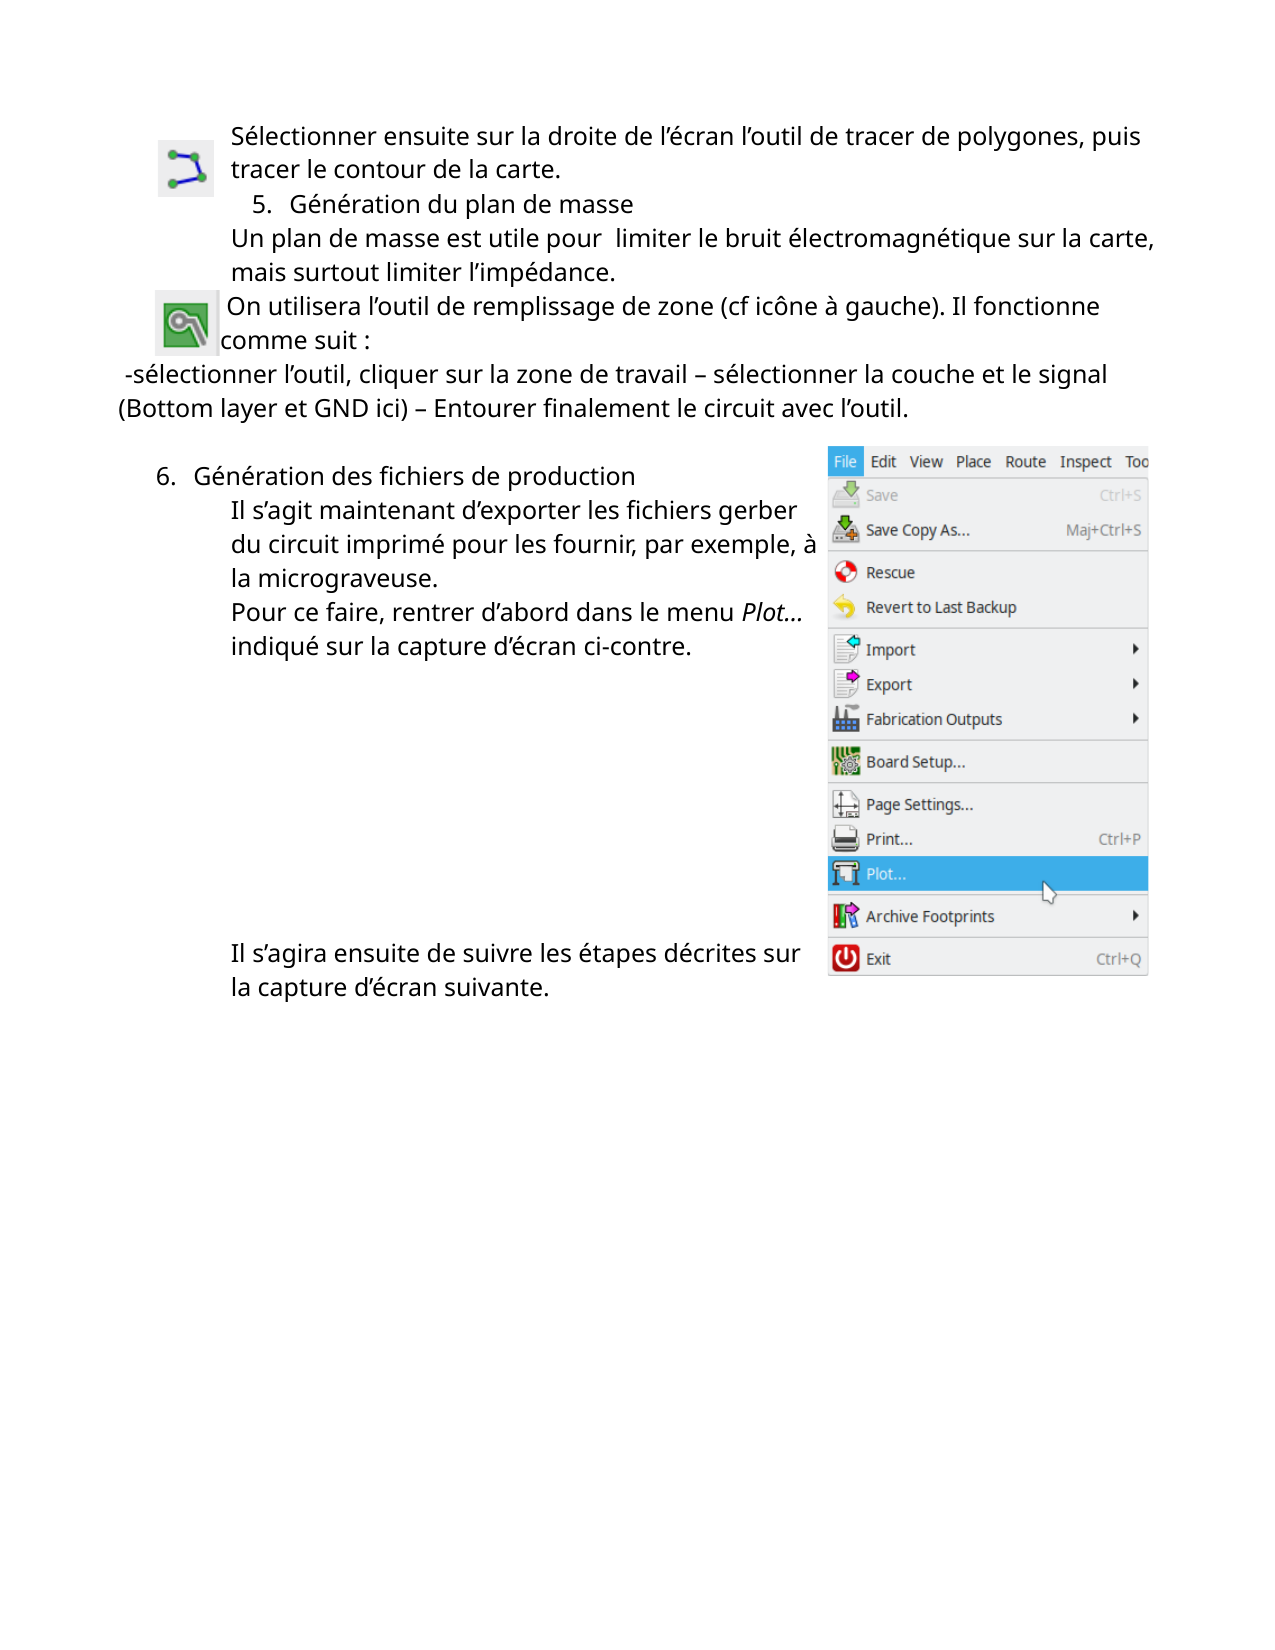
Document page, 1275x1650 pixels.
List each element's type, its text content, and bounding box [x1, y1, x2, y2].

list Il s’agit maintenant d’exporter les fichiers gerber du circuit imprimé pour les fournir, par exemple, à la micrograveuse. [193, 493, 827, 595]
list Un plan de masse est utile pour limiter le bruit électromagnétique sur la carte, mais surtout limiter l’impédance. [193, 220, 1157, 288]
picture [827, 446, 1149, 976]
text -sélectionner l’outil, cliquer sur la zone de travail – sélectionner la couche et le signal (Bottom layer et GND ici) – Entourer finalement le circuit avec l’outil. [118, 357, 1157, 425]
list Génération du plan de masse [156, 186, 1157, 220]
list Sélectionner ensuite sur la droite de l’écran l’outil de tracer de polygones, puis tracer le contour de la carte. [193, 118, 1157, 186]
list Génération des fichiers de production [156, 459, 827, 493]
picture [157, 140, 214, 197]
picture [154, 290, 220, 356]
list Il s’agira ensuite de suivre les étapes décrites sur la capture d’écran suivante. [193, 936, 1157, 1004]
list Pour ce faire, rentrer d’abord dans le menu Plot… indiqué sur la capture d’écran ci-contre. [193, 595, 827, 663]
text On utilisera l’outil de remplissage de zone (cf icône à gauche). Il fonctionne comme suit : [118, 288, 1157, 357]
